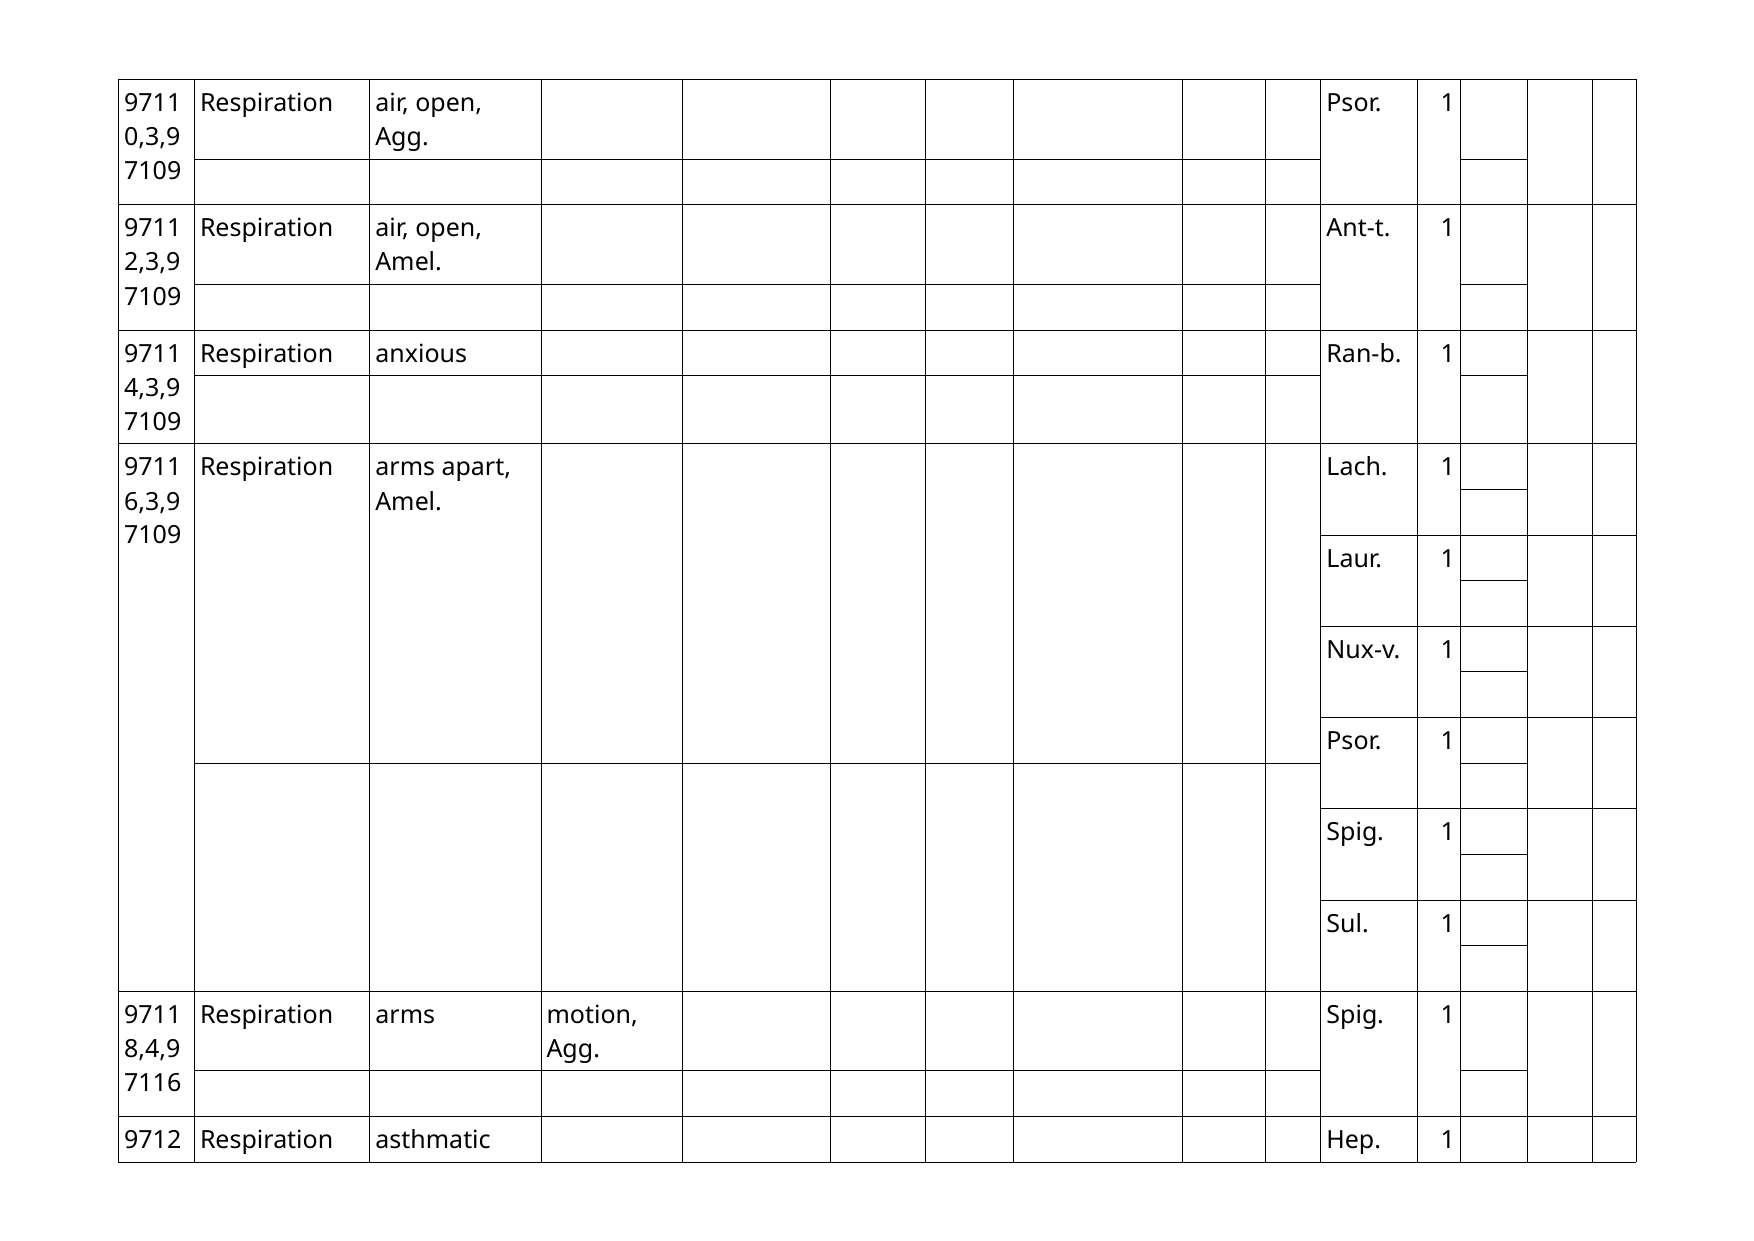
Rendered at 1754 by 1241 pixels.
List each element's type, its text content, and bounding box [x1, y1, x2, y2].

table_cell [1266, 764, 1320, 991]
table_cell 97114,3,97109 [119, 331, 194, 443]
table_cell [1014, 764, 1182, 991]
table_cell [1528, 205, 1592, 329]
table_cell [1014, 1117, 1182, 1162]
table_cell [683, 160, 830, 204]
table_cell Respiration [195, 80, 369, 158]
table_cell [1461, 376, 1527, 443]
table_cell Respiration [195, 992, 369, 1070]
table_cell [926, 331, 1013, 375]
table_cell [1528, 536, 1592, 626]
table_cell Respiration [195, 1117, 369, 1162]
table_cell [1461, 331, 1527, 375]
table_cell Psor. [1321, 718, 1417, 808]
table_cell Spig. [1321, 809, 1417, 899]
table_cell [1266, 444, 1320, 763]
table_cell [831, 1071, 925, 1116]
table_cell [683, 992, 830, 1070]
table_cell [683, 764, 830, 991]
table_cell 1 [1418, 718, 1460, 808]
table_cell [1528, 901, 1592, 991]
table_cell [1014, 160, 1182, 204]
table_cell [1461, 764, 1527, 808]
table_cell [542, 444, 682, 763]
table_cell 97116,3,97109 [119, 444, 194, 991]
table_cell [1183, 80, 1265, 158]
table_cell [1461, 160, 1527, 204]
table_cell [1014, 992, 1182, 1070]
table_cell motion, Agg. [542, 992, 682, 1070]
table_cell Ran-b. [1321, 331, 1417, 443]
table_cell [1266, 205, 1320, 284]
table_cell [1266, 1071, 1320, 1116]
table_cell [926, 80, 1013, 158]
table_cell [370, 285, 541, 329]
table_cell [1461, 490, 1527, 534]
table_cell [683, 444, 830, 763]
table_cell [926, 1071, 1013, 1116]
table_cell arms [370, 992, 541, 1070]
table_cell anxious [370, 331, 541, 375]
table_cell [1183, 205, 1265, 284]
table_cell [1593, 1117, 1636, 1162]
table_cell [1461, 992, 1527, 1070]
table_cell [1183, 992, 1265, 1070]
table_cell [1014, 444, 1182, 763]
table_cell [926, 285, 1013, 329]
table_cell [1183, 764, 1265, 991]
table_cell [1461, 718, 1527, 763]
table_cell [1528, 1117, 1592, 1162]
table_cell 97112,3,97109 [119, 205, 194, 329]
table_cell Laur. [1321, 536, 1417, 626]
table_cell [1461, 672, 1527, 717]
table_cell [831, 205, 925, 284]
table_cell [1014, 1071, 1182, 1116]
table_cell Ant-t. [1321, 205, 1417, 329]
table_cell [831, 992, 925, 1070]
table_cell [831, 764, 925, 991]
table_cell [1593, 205, 1636, 329]
table_cell 1 [1418, 809, 1460, 899]
table_cell 1 [1418, 80, 1460, 204]
table_cell [370, 1071, 541, 1116]
table_cell [195, 285, 369, 329]
table_cell [1461, 901, 1527, 945]
table_cell [683, 285, 830, 329]
table_cell [1593, 992, 1636, 1116]
table_cell [195, 764, 369, 991]
table_cell Nux-v. [1321, 627, 1417, 717]
table_cell [1266, 331, 1320, 375]
table_cell [1528, 331, 1592, 443]
table_cell air, open, Agg. [370, 80, 541, 158]
table_cell [1461, 809, 1527, 854]
table_cell [1461, 1071, 1527, 1116]
table_cell [1266, 80, 1320, 158]
table_cell [1461, 205, 1527, 284]
table_cell [1014, 80, 1182, 158]
table_cell [1528, 992, 1592, 1116]
table_cell [1014, 285, 1182, 329]
table_cell [1183, 160, 1265, 204]
table_cell [1461, 536, 1527, 580]
table_cell [1528, 718, 1592, 808]
table_cell 97110,3,97109 [119, 80, 194, 204]
table_cell [683, 205, 830, 284]
table_cell 9712 [119, 1117, 194, 1162]
table_cell asthmatic [370, 1117, 541, 1162]
table_cell air, open, Amel. [370, 205, 541, 284]
table_cell Respiration [195, 331, 369, 375]
table_cell 1 [1418, 331, 1460, 443]
table_cell [370, 376, 541, 443]
table_cell [926, 992, 1013, 1070]
table_cell [1461, 444, 1527, 489]
table_cell [831, 80, 925, 158]
table_cell [1183, 1071, 1265, 1116]
table_cell [542, 331, 682, 375]
table_cell [831, 331, 925, 375]
table_cell [542, 764, 682, 991]
table_cell [1528, 80, 1592, 204]
table_cell [831, 285, 925, 329]
table_cell [926, 205, 1013, 284]
table_cell 1 [1418, 992, 1460, 1116]
table_cell [1593, 444, 1636, 534]
table_cell [1593, 901, 1636, 991]
table_cell 1 [1418, 444, 1460, 534]
table_cell [683, 376, 830, 443]
table_cell [370, 160, 541, 204]
table_cell [926, 376, 1013, 443]
table_cell [195, 160, 369, 204]
table_cell [683, 331, 830, 375]
table_cell [1183, 1117, 1265, 1162]
table_cell [195, 1071, 369, 1116]
table_cell [1593, 536, 1636, 626]
table_cell [926, 1117, 1013, 1162]
table_cell [831, 444, 925, 763]
table_cell [1593, 809, 1636, 899]
table_cell [1528, 809, 1592, 899]
table_cell [542, 285, 682, 329]
table_cell 97118,4,97116 [119, 992, 194, 1116]
table_cell [1014, 376, 1182, 443]
table_cell [370, 764, 541, 991]
table_cell [1461, 855, 1527, 899]
table_cell [1266, 376, 1320, 443]
table_cell [1183, 285, 1265, 329]
table_cell [542, 160, 682, 204]
table_cell [926, 764, 1013, 991]
table_cell [1593, 718, 1636, 808]
table_cell [1266, 160, 1320, 204]
table_cell [542, 376, 682, 443]
table_cell [1528, 627, 1592, 717]
table_cell arms apart, Amel. [370, 444, 541, 763]
table_cell 1 [1418, 901, 1460, 991]
table_cell [1014, 205, 1182, 284]
table_cell [1014, 331, 1182, 375]
table_cell [1266, 992, 1320, 1070]
table_cell [1183, 331, 1265, 375]
table_cell Spig. [1321, 992, 1417, 1116]
table_cell [1593, 627, 1636, 717]
table_cell [1528, 444, 1592, 534]
table_cell [926, 160, 1013, 204]
table_cell 1 [1418, 536, 1460, 626]
table_cell [1461, 627, 1527, 671]
table_cell Psor. [1321, 80, 1417, 204]
table_cell [683, 1071, 830, 1116]
table_cell Respiration [195, 205, 369, 284]
table_cell 1 [1418, 205, 1460, 329]
table_cell [831, 1117, 925, 1162]
table_cell 1 [1418, 627, 1460, 717]
table_cell [542, 1117, 682, 1162]
table_cell [683, 80, 830, 158]
table_cell [542, 1071, 682, 1116]
table_cell [1266, 1117, 1320, 1162]
table_cell [542, 205, 682, 284]
table_cell Lach. [1321, 444, 1417, 534]
table_cell Sul. [1321, 901, 1417, 991]
table_cell 1 [1418, 1117, 1460, 1162]
table_cell Respiration [195, 444, 369, 763]
table_cell Hep. [1321, 1117, 1417, 1162]
table_cell [1461, 1117, 1527, 1162]
table_cell [1461, 946, 1527, 991]
table_cell [1461, 285, 1527, 329]
table_cell [1266, 285, 1320, 329]
table_cell [1183, 376, 1265, 443]
table_cell [1593, 331, 1636, 443]
table_cell [1461, 581, 1527, 626]
table_cell [1183, 444, 1265, 763]
table_cell [1461, 80, 1527, 158]
table_cell [926, 444, 1013, 763]
table_cell [683, 1117, 830, 1162]
table_cell [195, 376, 369, 443]
table_cell [542, 80, 682, 158]
table_cell [831, 160, 925, 204]
table_cell [1593, 80, 1636, 204]
table_cell [831, 376, 925, 443]
